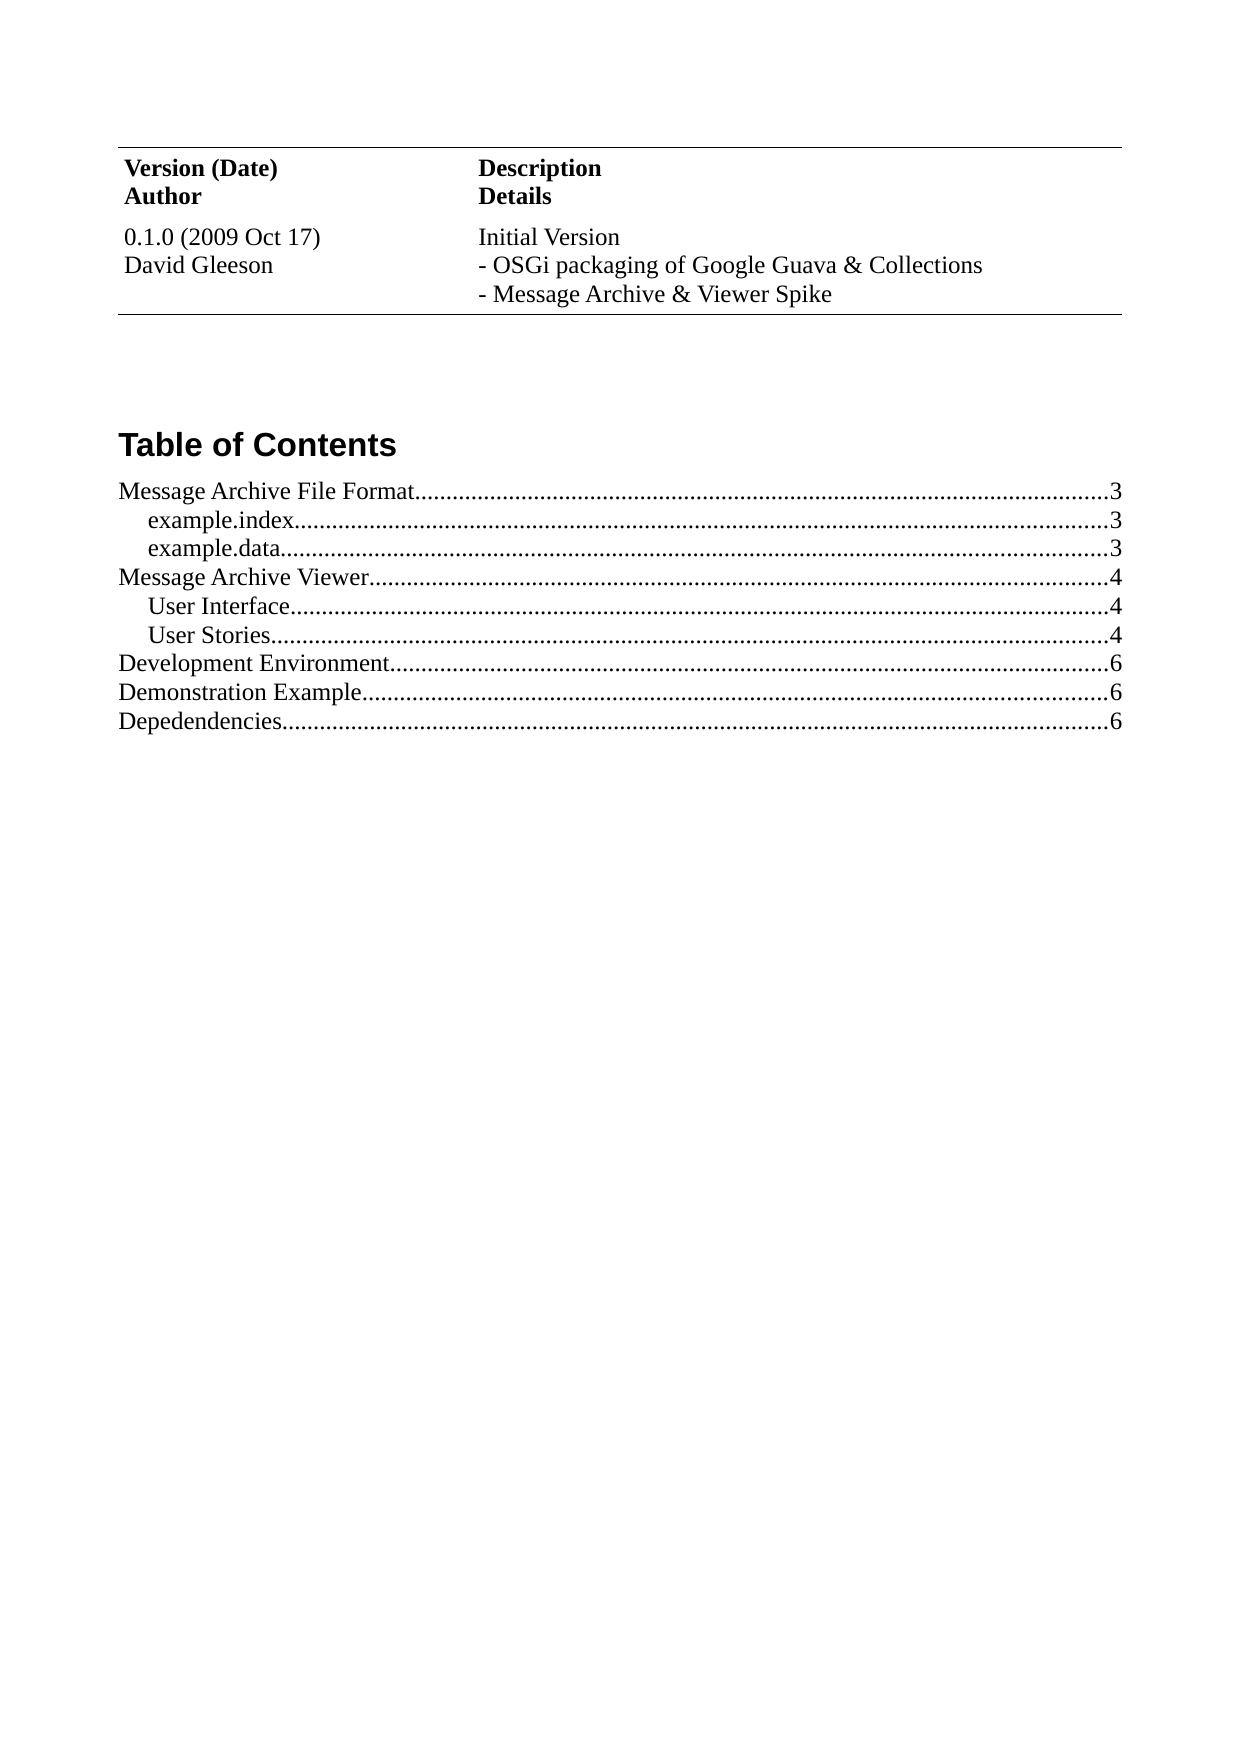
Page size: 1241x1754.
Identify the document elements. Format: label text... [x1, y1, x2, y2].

text User Interface 4 [148, 591, 1122, 620]
text Message Archive File Format 3 [118, 476, 1122, 505]
text Message Archive Viewer 4 [118, 562, 1122, 591]
text Demonstration Example 6 [118, 677, 1122, 706]
subtitle Table of Contents [118, 425, 1122, 463]
text User Stories 4 [148, 620, 1122, 648]
text example.data 3 [148, 533, 1122, 562]
table_header Version (Date) Author [118, 148, 472, 216]
text Development Environment 6 [118, 648, 1122, 677]
table_header Description Details [473, 148, 1122, 216]
text example.index 3 [148, 505, 1122, 533]
table_cell Initial Version - OSGi packaging of Google Guava & Collections - Message Archive & Viewer Spike [473, 216, 1122, 314]
text Depedendencies 6 [118, 706, 1122, 735]
table_cell 0.1.0 (2009 Oct 17) David Gleeson [118, 216, 472, 314]
